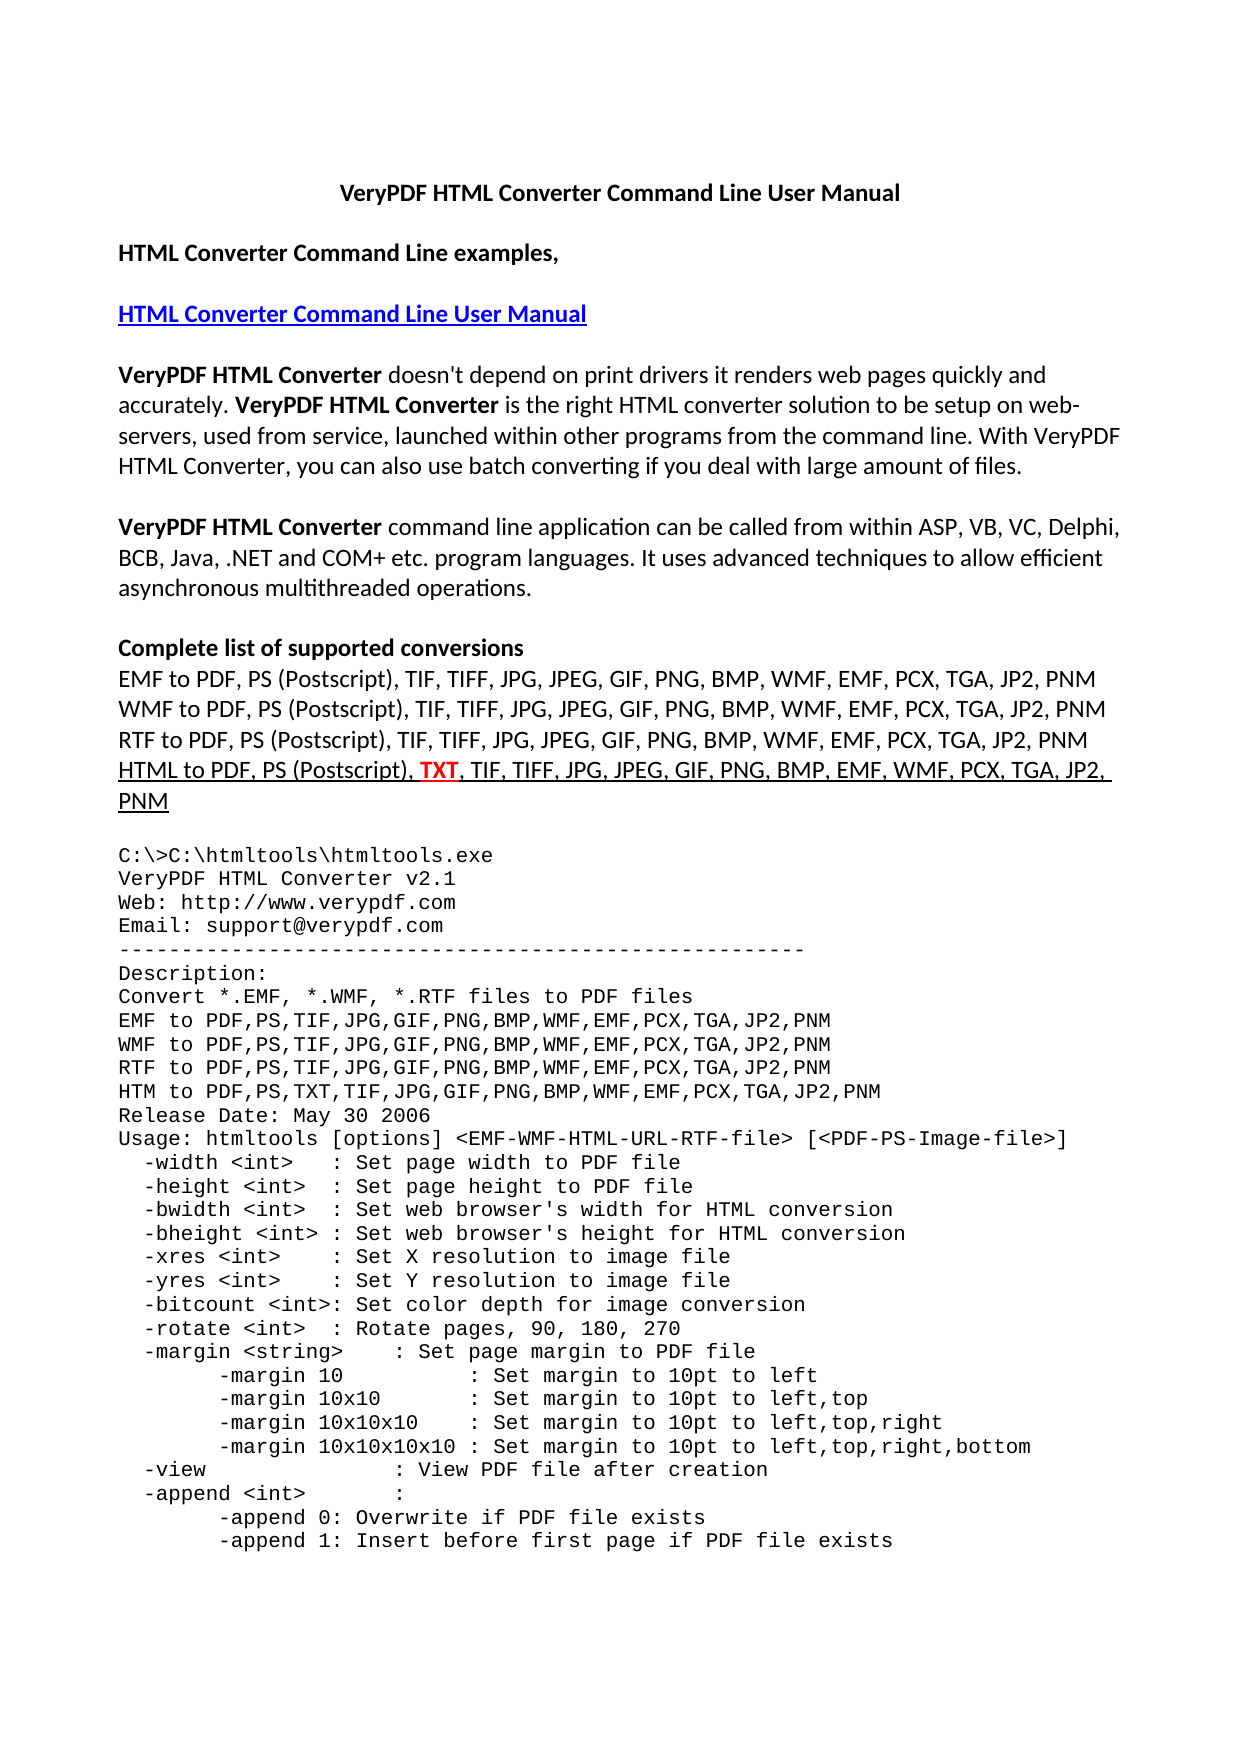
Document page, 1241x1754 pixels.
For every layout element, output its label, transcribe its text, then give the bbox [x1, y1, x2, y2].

text Release Date: May 30 2006 [118, 1105, 1122, 1128]
text -margin <string> : Set page margin to PDF file [118, 1341, 1122, 1365]
text -xres <int> : Set X resolution to image file [118, 1247, 1122, 1270]
text -margin 10x10x10 : Set margin to 10pt to left,top,right [118, 1412, 1122, 1436]
text ------------------------------------------------------- [118, 939, 1122, 963]
text WMF to PDF,PS,TIF,JPG,GIF,PNG,BMP,WMF,EMF,PCX,TGA,JP2,PNM [118, 1034, 1122, 1057]
text Email: support@verypdf.com [118, 916, 1122, 939]
text Complete list of supported conversions EMF to PDF, PS (Postscript), TIF, TIFF, JPG, JPEG, GIF, PNG, BMP, WMF, EMF, PCX, TGA, JP2, PNM WMF to PDF, PS (Postscript), TIF, TIFF, JPG, JPEG, GIF, PNG, BMP, WMF, EMF, PCX, TGA, JP2, PNM RTF to PDF, PS (Postscript), TIF, TIFF, JPG, JPEG, GIF, PNG, BMP, WMF, EMF, PCX, TGA, JP2, PNM HTML to PDF, PS (Postscript), TXT, TIF, TIFF, JPG, JPEG, GIF, PNG, BMP, EMF, WMF, PCX, TGA, JP2, PNM [118, 632, 1122, 815]
text -bitcount <int>: Set color depth for image conversion [118, 1294, 1122, 1317]
text -append <int> : [118, 1483, 1122, 1507]
text -append 1: Insert before first page if PDF file exists [118, 1530, 1122, 1554]
text RTF to PDF,PS,TIF,JPG,GIF,PNG,BMP,WMF,EMF,PCX,TGA,JP2,PNM [118, 1057, 1122, 1081]
text -yres <int> : Set Y resolution to image file [118, 1270, 1122, 1294]
text -margin 10x10 : Set margin to 10pt to left,top [118, 1388, 1122, 1412]
text C:\>C:\htmltools\htmltools.exe [118, 844, 1122, 868]
text -rotate <int> : Rotate pages, 90, 180, 270 [118, 1317, 1122, 1341]
text HTML Converter Command Line examples, HTML Converter Command Line User Manual VeryPDF HTML Converter doesn't depend on print drivers it renders web pages quickly and accurately. VeryPDF HTML Converter is the right HTML converter solution to be setup on web-servers, used from service, launched within other programs from the command line. With VeryPDF HTML Converter, you can also use batch converting if you deal with large amount of files. VeryPDF HTML Converter command line application can be called from within ASP, VB, VC, Delphi, BCB, Java, .NET and COM+ etc. program languages. It uses advanced techniques to allow efficient asynchronous multithreaded operations. [118, 237, 1122, 603]
text -append 0: Overwrite if PDF file exists [118, 1507, 1122, 1530]
text -margin 10 : Set margin to 10pt to left [118, 1365, 1122, 1388]
text Web: http://www.verypdf.com [118, 892, 1122, 916]
text Usage: htmltools [options] <EMF-WMF-HTML-URL-RTF-file> [<PDF-PS-Image-file>] [118, 1128, 1122, 1152]
text VeryPDF HTML Converter Command Line User Manual [118, 177, 1122, 208]
text -margin 10x10x10x10 : Set margin to 10pt to left,top,right,bottom [118, 1436, 1122, 1459]
text -view : View PDF file after creation [118, 1459, 1122, 1483]
text Description: [118, 963, 1122, 986]
text -width <int> : Set page width to PDF file [118, 1152, 1122, 1176]
text -height <int> : Set page height to PDF file [118, 1176, 1122, 1199]
text VeryPDF HTML Converter v2.1 [118, 868, 1122, 892]
text EMF to PDF,PS,TIF,JPG,GIF,PNG,BMP,WMF,EMF,PCX,TGA,JP2,PNM [118, 1010, 1122, 1034]
text Convert *.EMF, *.WMF, *.RTF files to PDF files [118, 986, 1122, 1010]
text HTM to PDF,PS,TXT,TIF,JPG,GIF,PNG,BMP,WMF,EMF,PCX,TGA,JP2,PNM [118, 1081, 1122, 1105]
text -bheight <int> : Set web browser's height for HTML conversion [118, 1223, 1122, 1247]
text -bwidth <int> : Set web browser's width for HTML conversion [118, 1199, 1122, 1223]
